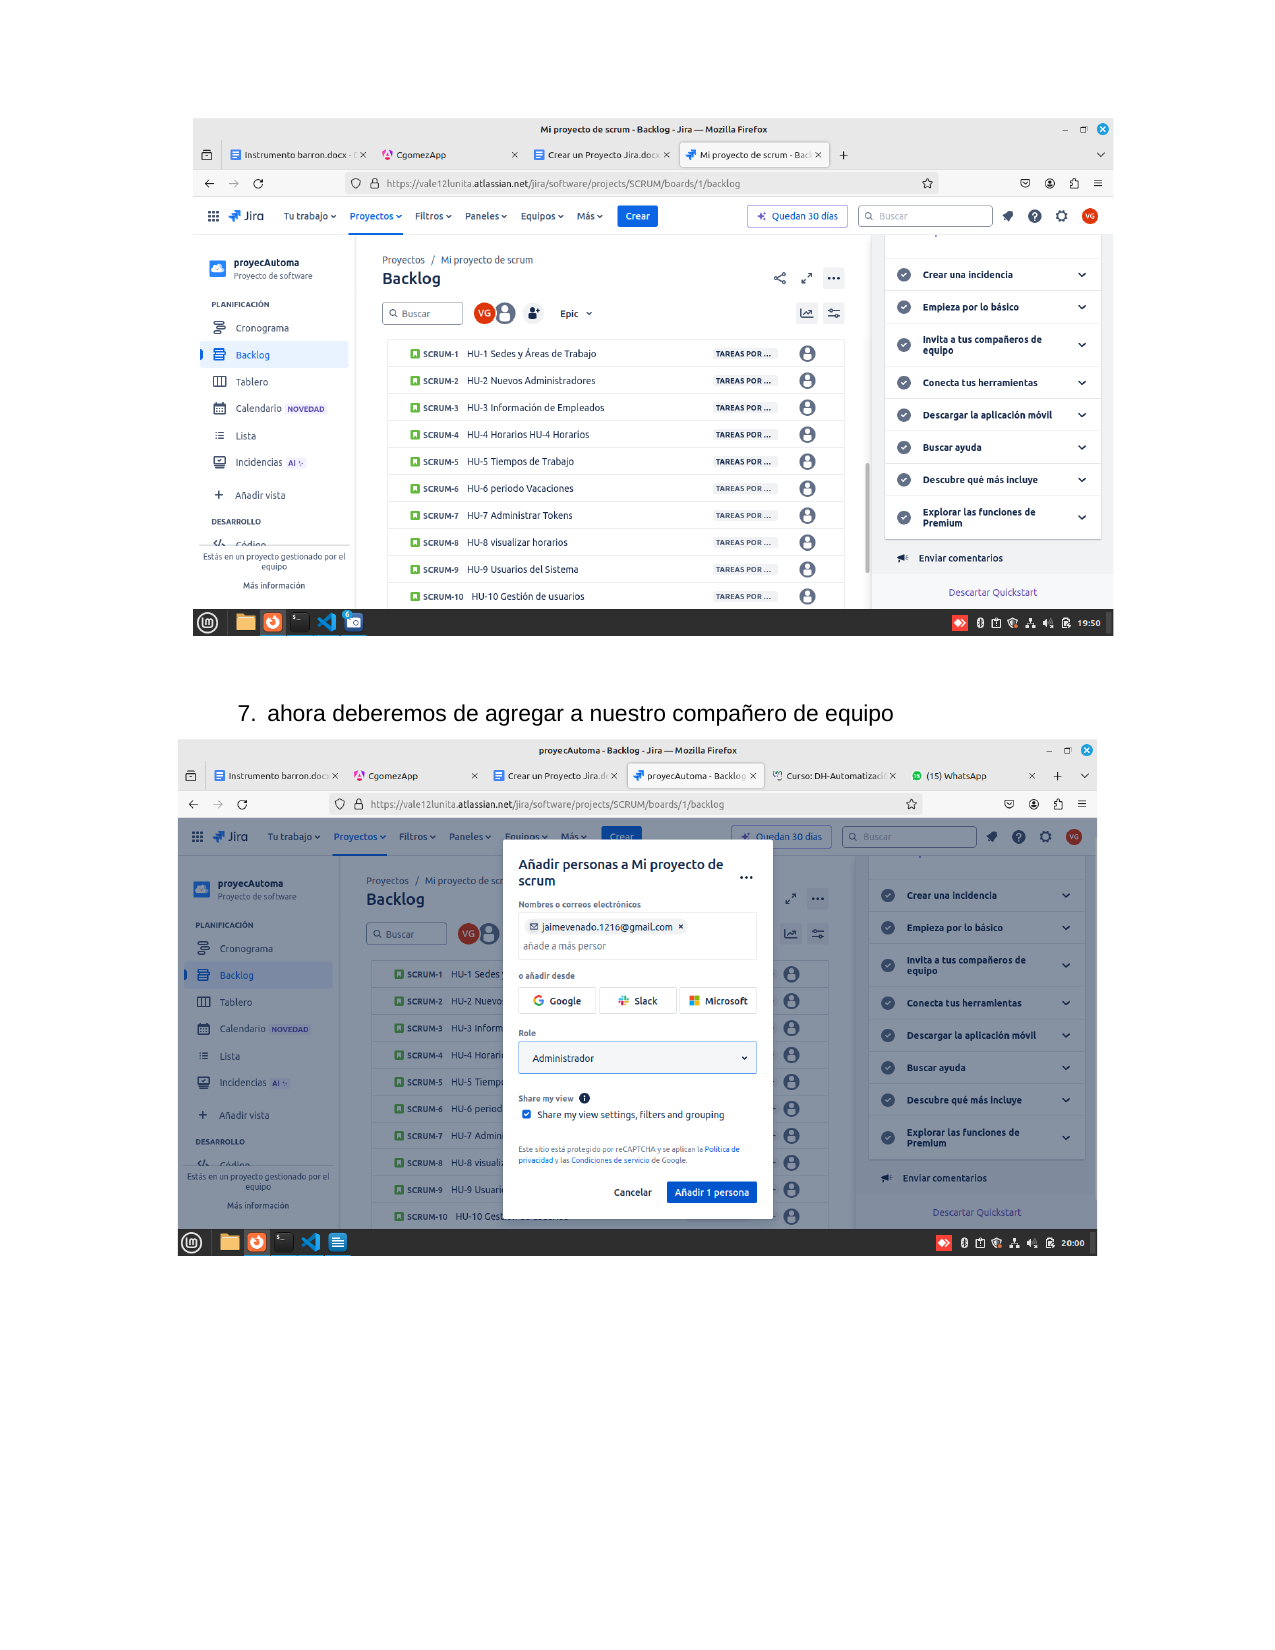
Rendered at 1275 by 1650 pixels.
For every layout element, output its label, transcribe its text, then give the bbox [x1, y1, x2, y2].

picture [177, 739, 1098, 1256]
list ahora deberemos de agregar a nuestro compañero de equipo [237, 700, 1157, 726]
picture [193, 118, 1114, 636]
